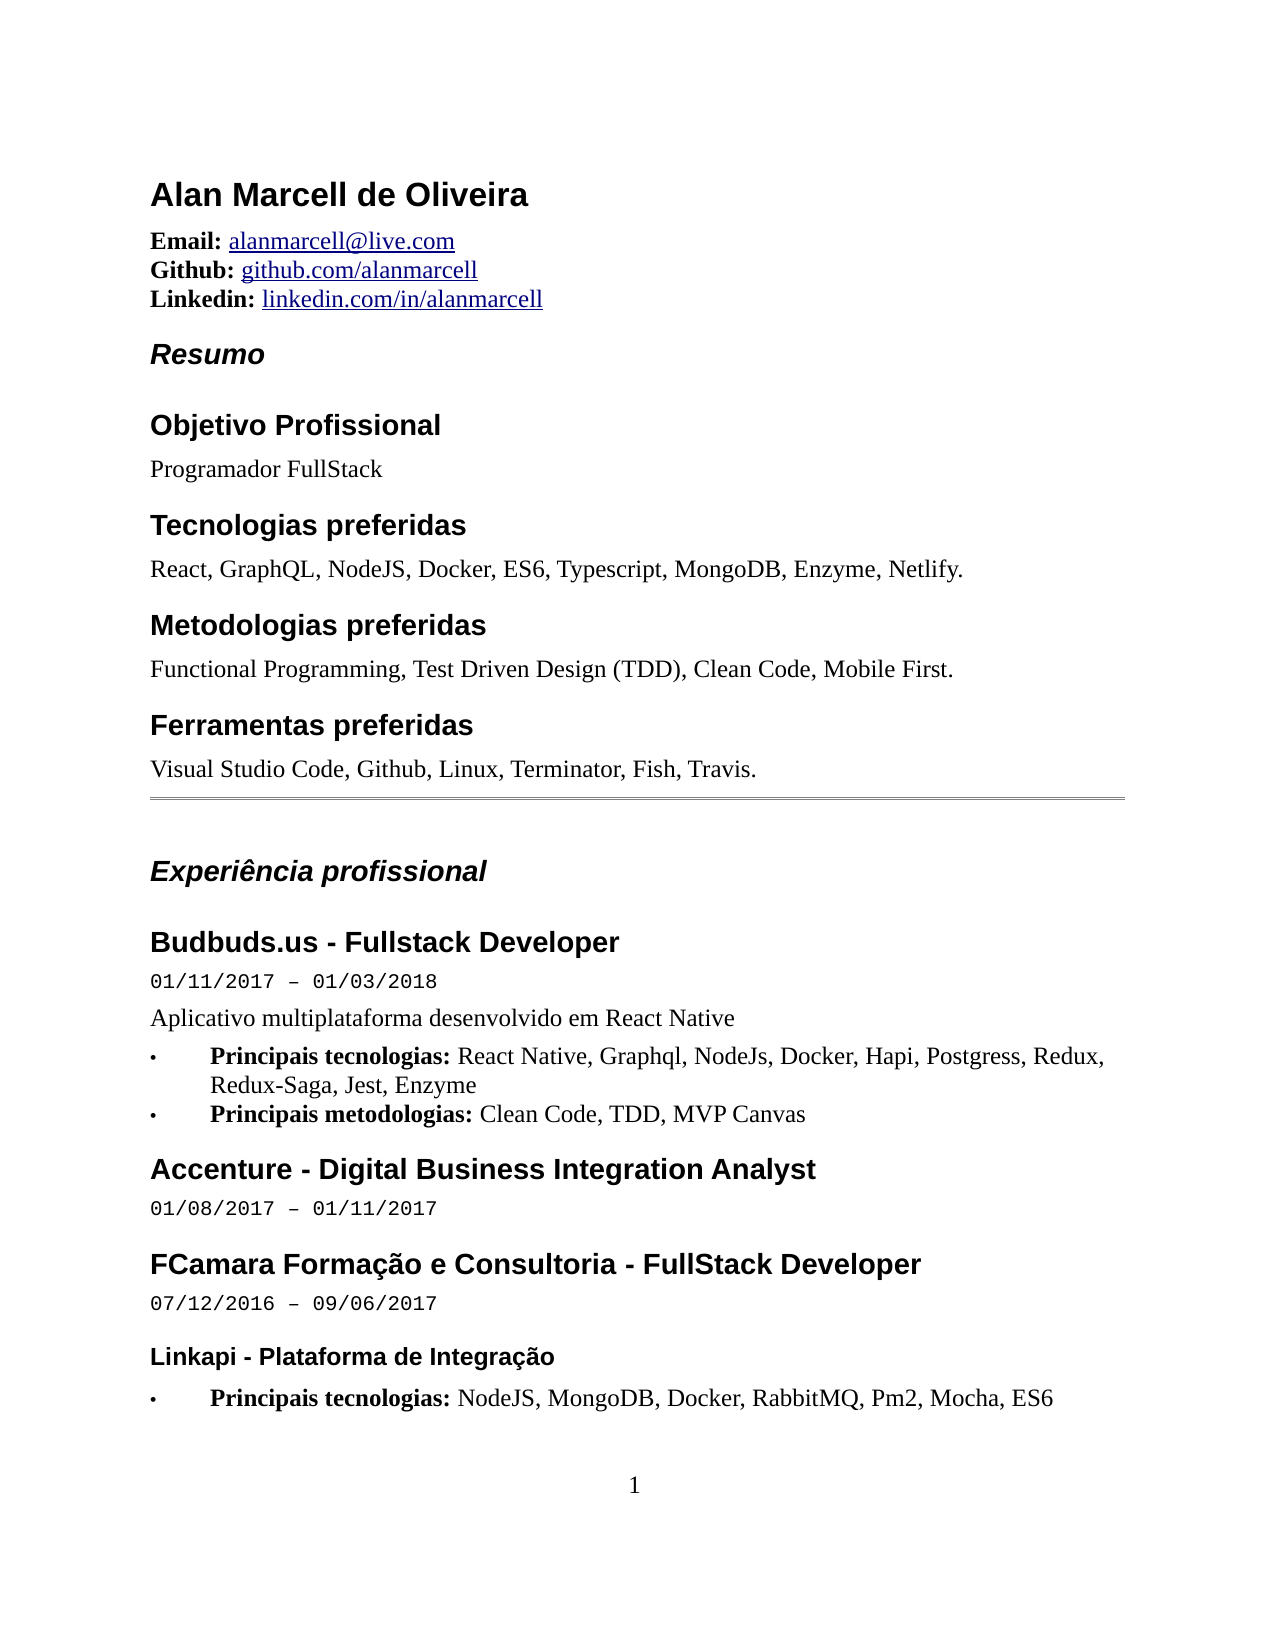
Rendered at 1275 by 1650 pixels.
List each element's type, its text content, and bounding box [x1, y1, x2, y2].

list Principais metodologias: Clean Code, TDD, MVP Canvas [150, 1099, 1125, 1127]
subtitle Ferramentas preferidas [150, 708, 1125, 741]
subtitle FCamara Formação e Consultoria - FullStack Developer [150, 1247, 1125, 1281]
subtitle Resumo [150, 337, 1125, 371]
subtitle Linkapi - Plataforma de Integração [150, 1342, 1125, 1370]
text 07/12/2016 – 09/06/2017 [150, 1293, 1125, 1317]
text 01/08/2017 – 01/11/2017 [150, 1198, 1125, 1222]
text Aplicativo multiplataforma desenvolvido em React Native [150, 1003, 1125, 1032]
text Email: alanmarcell@live.com Github: github.com/alanmarcell Linkedin: linkedin.com/in/alanmarcell [150, 226, 1125, 312]
text 01/11/2017 – 01/03/2018 [150, 971, 1125, 994]
text React, GraphQL, NodeJS, Docker, ES6, Typescript, MongoDB, Enzyme, Netlify. [150, 554, 1125, 583]
text Visual Studio Code, Github, Linux, Terminator, Fish, Travis. [150, 754, 1125, 783]
list Principais tecnologias: NodeJS, MongoDB, Docker, RabbitMQ, Pm2, Mocha, ES6 [150, 1383, 1125, 1412]
subtitle Tecnologias preferidas [150, 508, 1125, 542]
subtitle Objetivo Profissional [150, 408, 1125, 442]
subtitle Alan Marcell de Oliveira [150, 175, 1125, 214]
subtitle Budbuds.us - Fullstack Developer [150, 925, 1125, 958]
list Principais tecnologias: React Native, Graphql, NodeJs, Docker, Hapi, Postgress, Redux, Redux-Saga, Jest, Enzyme [150, 1041, 1125, 1099]
text Programador FullStack [150, 454, 1125, 483]
text Functional Programming, Test Driven Design (TDD), Clean Code, Mobile First. [150, 654, 1125, 683]
subtitle Experiência profissional [150, 854, 1125, 887]
subtitle Metodologias preferidas [150, 608, 1125, 642]
subtitle Accenture - Digital Business Integration Analyst [150, 1152, 1125, 1186]
